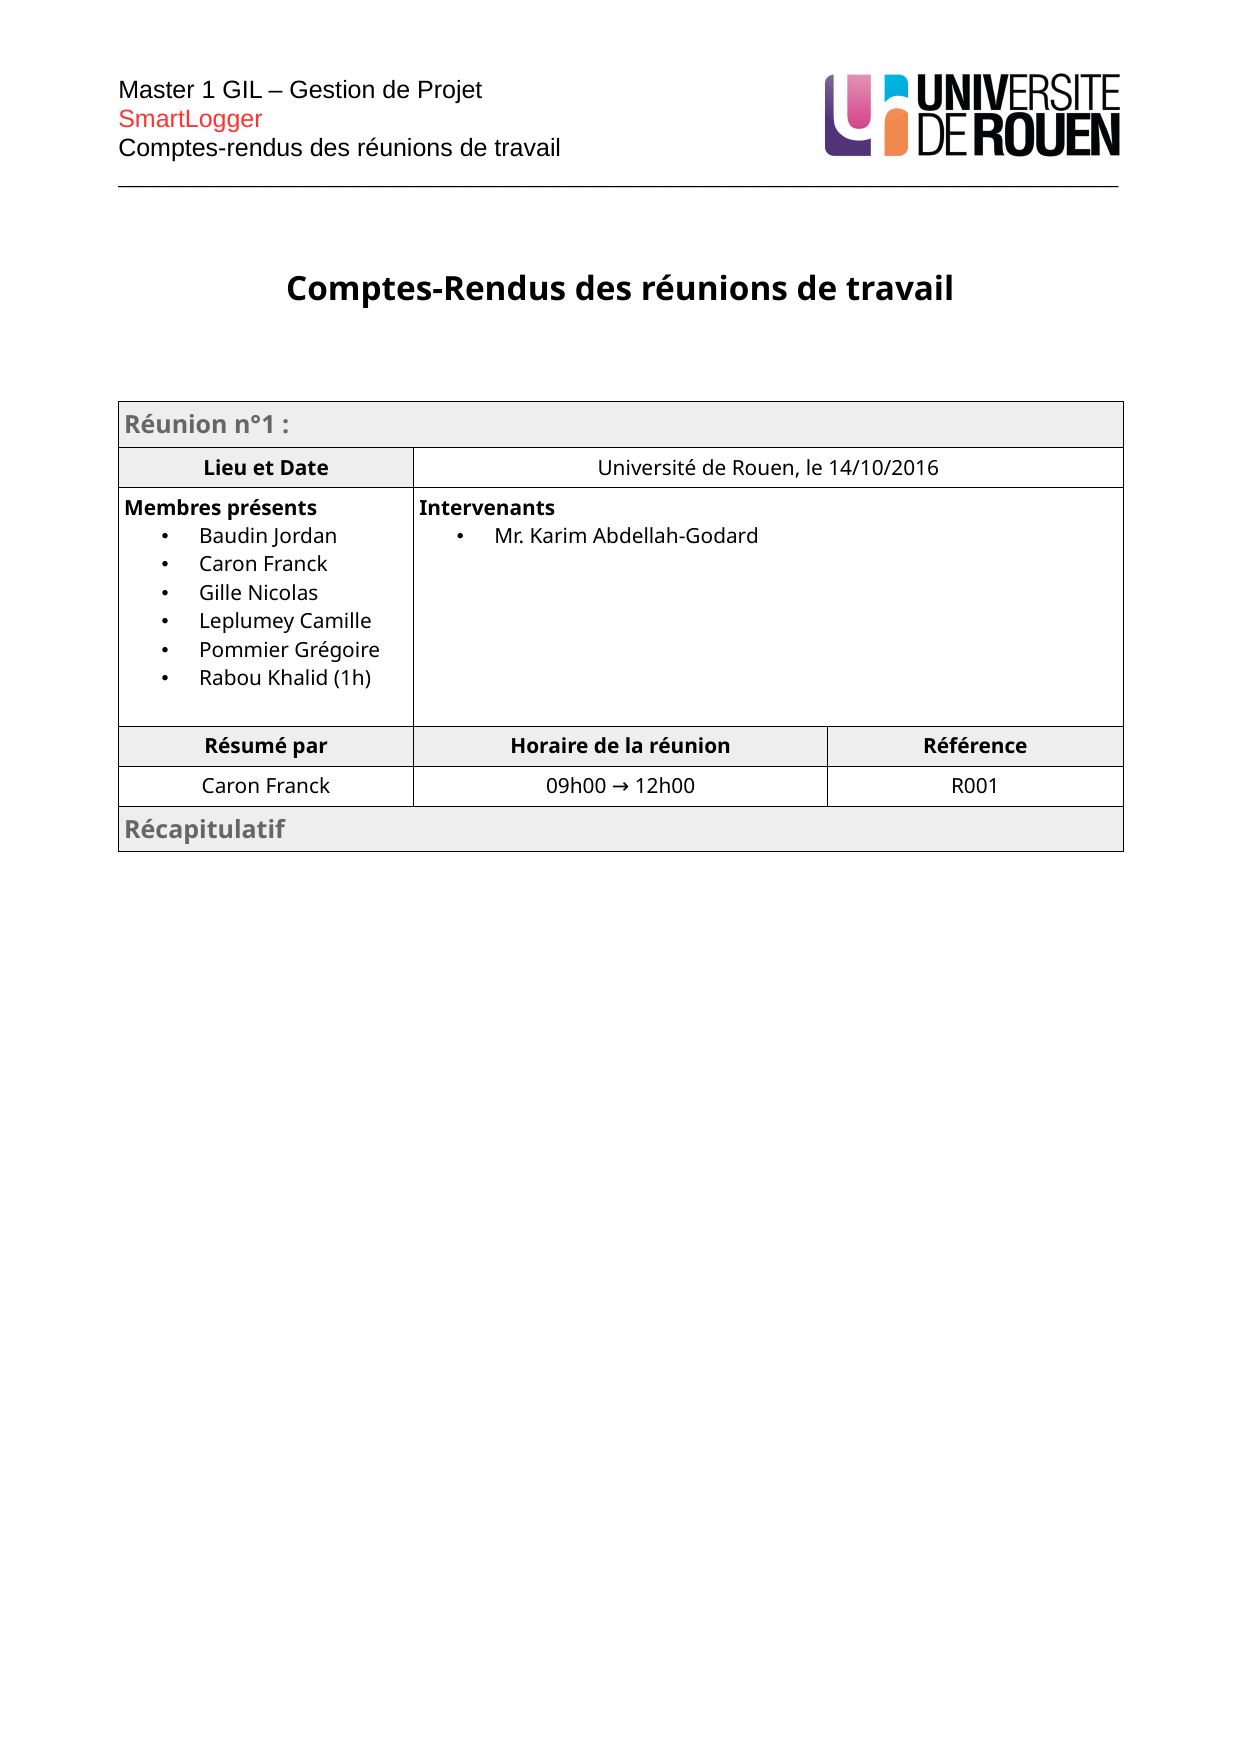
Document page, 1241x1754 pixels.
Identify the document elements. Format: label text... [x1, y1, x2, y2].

table_cell Résumé par [119, 727, 413, 766]
table_cell Lieu et Date [119, 448, 413, 487]
table_cell Récapitulatif [119, 807, 1123, 851]
table_cell R001 [828, 767, 1123, 806]
table_cell Caron Franck [119, 767, 413, 806]
table_cell 09h00 → 12h00 [414, 767, 827, 806]
table_cell Intervenants Mr. Karim Abdellah-Godard [414, 488, 1123, 726]
table_cell Référence [828, 727, 1123, 766]
table_cell Membres présents Baudin Jordan Caron Franck Gille Nicolas Leplumey Camille Pommier Grégoire Rabou Khalid (1h) [119, 488, 413, 726]
table_cell Horaire de la réunion [414, 727, 827, 766]
table_header Réunion n°1 : [119, 402, 1123, 447]
table_cell Université de Rouen, le 14/10/2016 [414, 448, 1123, 487]
picture [823, 72, 1121, 159]
text Comptes-Rendus des réunions de travail [118, 265, 1122, 310]
